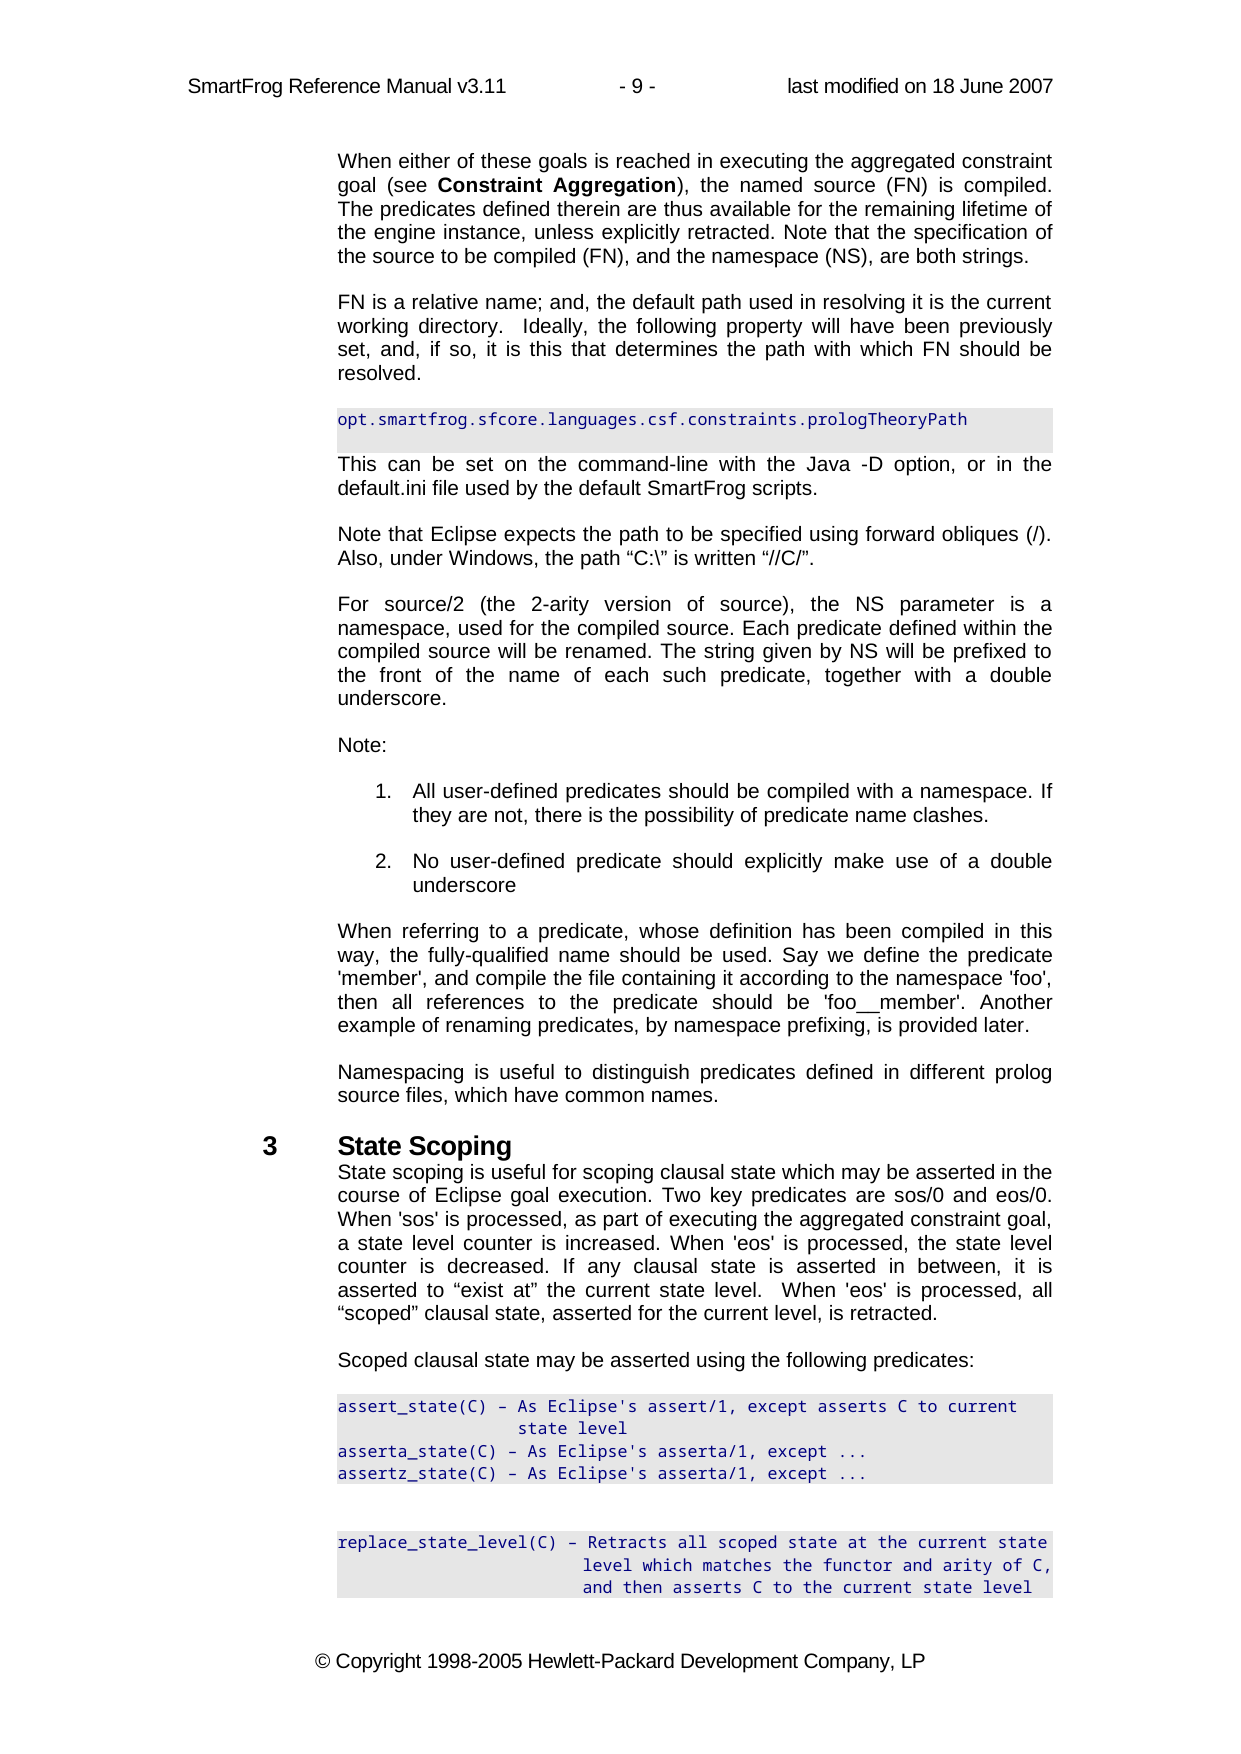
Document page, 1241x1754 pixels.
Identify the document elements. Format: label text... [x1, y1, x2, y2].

text Note that Eclipse expects the path to be specified using forward obliques (/). Also, under Windows, the path “C:\” is written “//C/”. [337, 523, 1053, 570]
text When either of these goals is reached in executing the aggregated constraint goal (see Constraint Aggregation), the named source (FN) is compiled. The predicates defined therein are thus available for the remaining lifetime of the engine instance, unless explicitly retracted. Note that the specification of the source to be compiled (FN), and the namespace (NS), are both strings. [337, 150, 1053, 268]
list No user-defined predicate should explicitly make use of a double underscore [375, 850, 1053, 897]
text When referring to a predicate, whose definition has been compiled in this way, the fully-qualified name should be used. Say we define the predicate 'member', and compile the file containing it according to the namespace 'foo', then all references to the predicate should be 'foo__member'. Another example of renaming predicates, by namespace prefixing, is provided later. [337, 920, 1053, 1037]
text assert_state(C) – As Eclipse's assert/1, except asserts C to current state level [337, 1394, 1053, 1439]
text State scoping is useful for scoping clausal state which may be asserted in the course of Eclipse goal execution. Two key predicates are sos/0 and eos/0. When 'sos' is processed, as part of executing the aggregated constraint goal, a state level counter is increased. When 'eos' is processed, the state level counter is decreased. If any clausal state is asserted in between, it is asserted to “exist at” the current state level. When 'eos' is processed, all “scoped” clausal state, asserted for the current level, is retracted. [337, 1160, 1053, 1325]
text Scoped clausal state may be asserted using the following predicates: [337, 1348, 1053, 1372]
text assertz_state(C) – As Eclipse's asserta/1, except ... [337, 1462, 1053, 1484]
text Note: [337, 733, 1053, 757]
list All user-defined predicates should be compiled with a namespace. If they are not, there is the possibility of predicate name clashes. [375, 780, 1053, 827]
text This can be set on the command-line with the Java -D option, or in the default.ini file used by the default SmartFrog scripts. [337, 453, 1053, 500]
text replace_state_level(C) – Retracts all scoped state at the current state level which matches the functor and arity of C, and then asserts C to the current state level [337, 1531, 1053, 1598]
subtitle State Scoping [262, 1130, 1053, 1160]
text asserta_state(C) – As Eclipse's asserta/1, except ... [337, 1439, 1053, 1462]
text opt.smartfrog.sfcore.languages.csf.constraints.prologTheoryPath [337, 408, 1053, 430]
text For source/2 (the 2-arity version of source), the NS parameter is a namespace, used for the compiled source. Each predicate defined within the compiled source will be renamed. The string given by NS will be prefixed to the front of the name of each such predicate, together with a double underscore. [337, 593, 1053, 710]
text FN is a relative name; and, the default path used in resolving it is the current working directory. Ideally, the following property will have been previously set, and, if so, it is this that determines the path with which FN should be resolved. [337, 291, 1053, 385]
text Namespacing is useful to distinguish predicates defined in different prolog source files, which have common names. [337, 1060, 1053, 1107]
